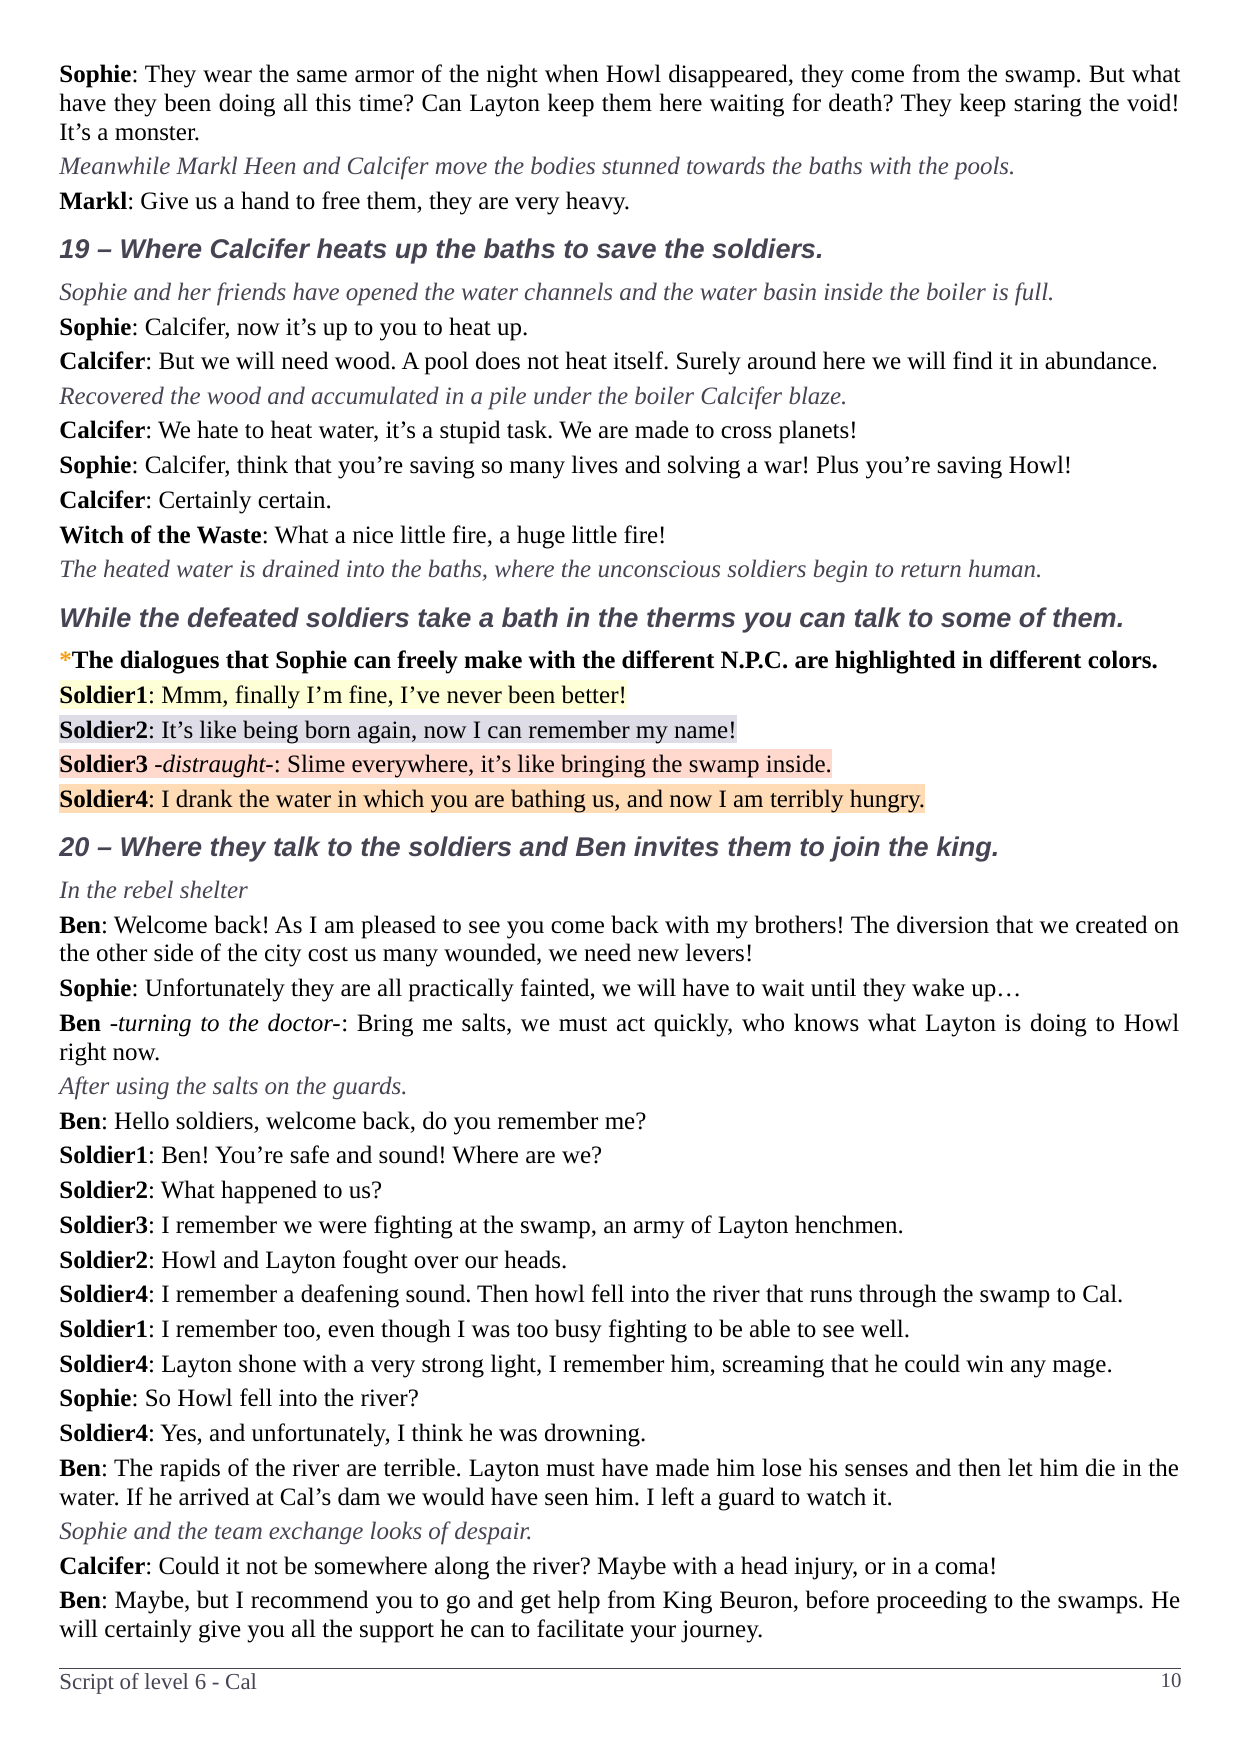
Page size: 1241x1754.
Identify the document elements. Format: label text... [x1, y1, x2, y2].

text Sophie: Calcifer, now it’s up to you to heat up. [59, 312, 1181, 340]
text Calcifer: Could it not be somewhere along the river? Maybe with a head injury, or in a coma! [59, 1551, 1181, 1580]
text After using the salts on the guards. [59, 1071, 1181, 1100]
text Soldier1: Mmm, finally I’m fine, I’ve never been better! [59, 680, 1181, 709]
text Ben: Hello soldiers, welcome back, do you remember me? [59, 1106, 1181, 1135]
text Ben: Welcome back! As I am pleased to see you come back with my brothers! The diversion that we created on the other side of the city cost us many wounded, we need new levers! [59, 910, 1181, 967]
text Witch of the Waste: What a nice little fire, a huge little fire! [59, 520, 1181, 548]
text Calcifer: Certainly certain. [59, 485, 1181, 514]
text Sophie: So Howl fell into the river? [59, 1383, 1181, 1412]
text Soldier4: Layton shone with a very strong light, I remember him, screaming that he could win any mage. [59, 1349, 1181, 1377]
text Soldier3: I remember we were fighting at the swamp, an army of Layton henchmen. [59, 1210, 1181, 1239]
text Soldier2: What happened to us? [59, 1175, 1181, 1204]
text The heated water is drained into the baths, where the unconscious soldiers begin to return human. [59, 554, 1181, 583]
text Ben -turning to the doctor-: Bring me salts, we must act quickly, who knows what Layton is doing to Howl right now. [59, 1008, 1181, 1065]
text Sophie: They wear the same armor of the night when Howl disappeared, they come from the swamp. But what have they been doing all this time? Can Layton keep them here waiting for death? They keep staring the void! It’s a monster. [59, 59, 1181, 145]
subtitle 19 – Where Calcifer heats up the baths to save the soldiers. [59, 233, 1181, 264]
text Soldier2: It’s like being born again, now I can remember my name! [59, 715, 1181, 743]
text Soldier1: Ben! You’re safe and sound! Where are we? [59, 1141, 1181, 1169]
subtitle 20 – Where they talk to the soldiers and Ben invites them to join the king. [59, 831, 1181, 862]
text Ben: Maybe, but I recommend you to go and get help from King Beuron, before proceeding to the swamps. He will certainly give you all the support he can to facilitate your journey. [59, 1586, 1181, 1643]
text Soldier3 -distraught-: Slime everywhere, it’s like bringing the swamp inside. [59, 749, 1181, 778]
text Soldier4: I remember a deafening sound. Then howl fell into the river that runs through the swamp to Cal. [59, 1279, 1181, 1308]
text Calcifer: We hate to heat water, it’s a stupid task. We are made to cross planets! [59, 416, 1181, 444]
text Sophie and the team exchange looks of despair. [59, 1516, 1181, 1545]
text Soldier1: I remember too, even though I was too busy fighting to be able to see well. [59, 1314, 1181, 1343]
text Meanwhile Markl Heen and Calcifer move the bodies stunned towards the baths with the pools. [59, 151, 1181, 180]
text Sophie: Unfortunately they are all practically fainted, we will have to wait until they wake up… [59, 973, 1181, 1002]
text Soldier4: Yes, and unfortunately, I think he was drowning. [59, 1418, 1181, 1447]
text In the rebel shelter [59, 875, 1181, 904]
text *The dialogues that Sophie can freely make with the different N.P.C. are highlighted in different colors. [59, 645, 1181, 674]
text Markl: Give us a hand to free them, they are very heavy. [59, 186, 1181, 215]
text Sophie and her friends have opened the water channels and the water basin inside the boiler is full. [59, 277, 1181, 306]
text Soldier4: I drank the water in which you are bathing us, and now I am terribly hungry. [59, 784, 1181, 813]
text Sophie: Calcifer, think that you’re saving so many lives and solving a war! Plus you’re saving Howl! [59, 450, 1181, 479]
text Ben: The rapids of the river are terrible. Layton must have made him lose his senses and then let him die in the water. If he arrived at Cal’s dam we would have seen him. I left a guard to watch it. [59, 1453, 1181, 1510]
subtitle While the defeated soldiers take a bath in the therms you can talk to some of them. [59, 602, 1181, 633]
text Recovered the wood and accumulated in a pile under the boiler Calcifer blaze. [59, 381, 1181, 410]
text Calcifer: But we will need wood. A pool does not heat itself. Surely around here we will find it in abundance. [59, 346, 1181, 375]
text Soldier2: Howl and Layton fought over our heads. [59, 1245, 1181, 1273]
